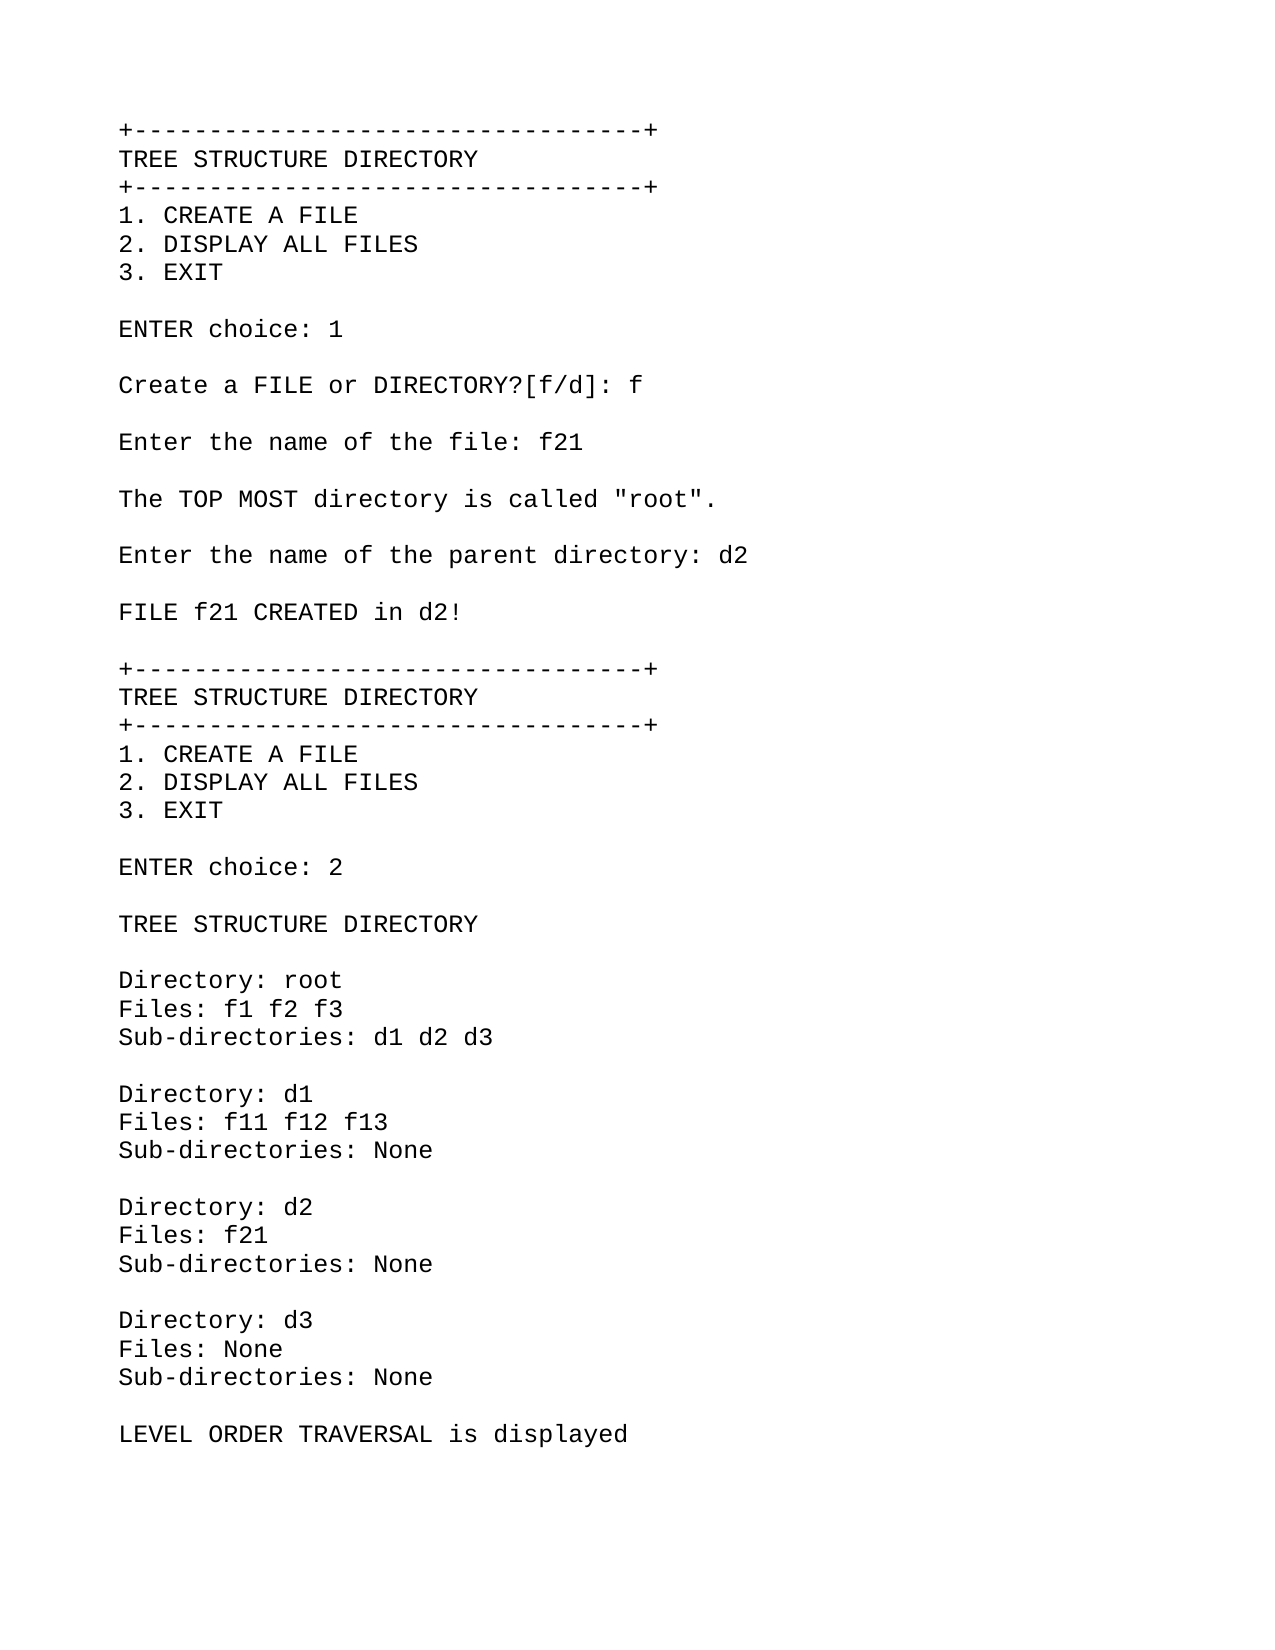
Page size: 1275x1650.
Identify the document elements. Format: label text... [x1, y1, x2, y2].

text Enter the name of the parent directory: d2 [118, 515, 1157, 571]
text ENTER choice: 2 [118, 826, 1157, 883]
text FILE f21 CREATED in d2! [118, 571, 1157, 628]
text TREE STRUCTURE DIRECTORY [118, 883, 1157, 940]
text ENTER choice: 1 [118, 288, 1157, 345]
text Directory: d3 Files: None Sub-directories: None [118, 1308, 1157, 1393]
text Enter the name of the file: f21 [118, 401, 1157, 458]
text Directory: d2 Files: f21 Sub-directories: None [118, 1195, 1157, 1280]
text +----------------------------------+ TREE STRUCTURE DIRECTORY +----------------------------------+ 1. CREATE A FILE 2. DISPLAY ALL FILES 3. EXIT [118, 118, 1157, 288]
text +----------------------------------+ TREE STRUCTURE DIRECTORY +----------------------------------+ 1. CREATE A FILE 2. DISPLAY ALL FILES 3. EXIT [118, 656, 1157, 826]
text Directory: root Files: f1 f2 f3 Sub-directories: d1 d2 d3 [118, 968, 1157, 1053]
text LEVEL ORDER TRAVERSAL is displayed [118, 1421, 1157, 1450]
text Directory: d1 Files: f11 f12 f13 Sub-directories: None [118, 1081, 1157, 1166]
text The TOP MOST directory is called "root". [118, 458, 1157, 515]
text Create a FILE or DIRECTORY?[f/d]: f [118, 345, 1157, 401]
